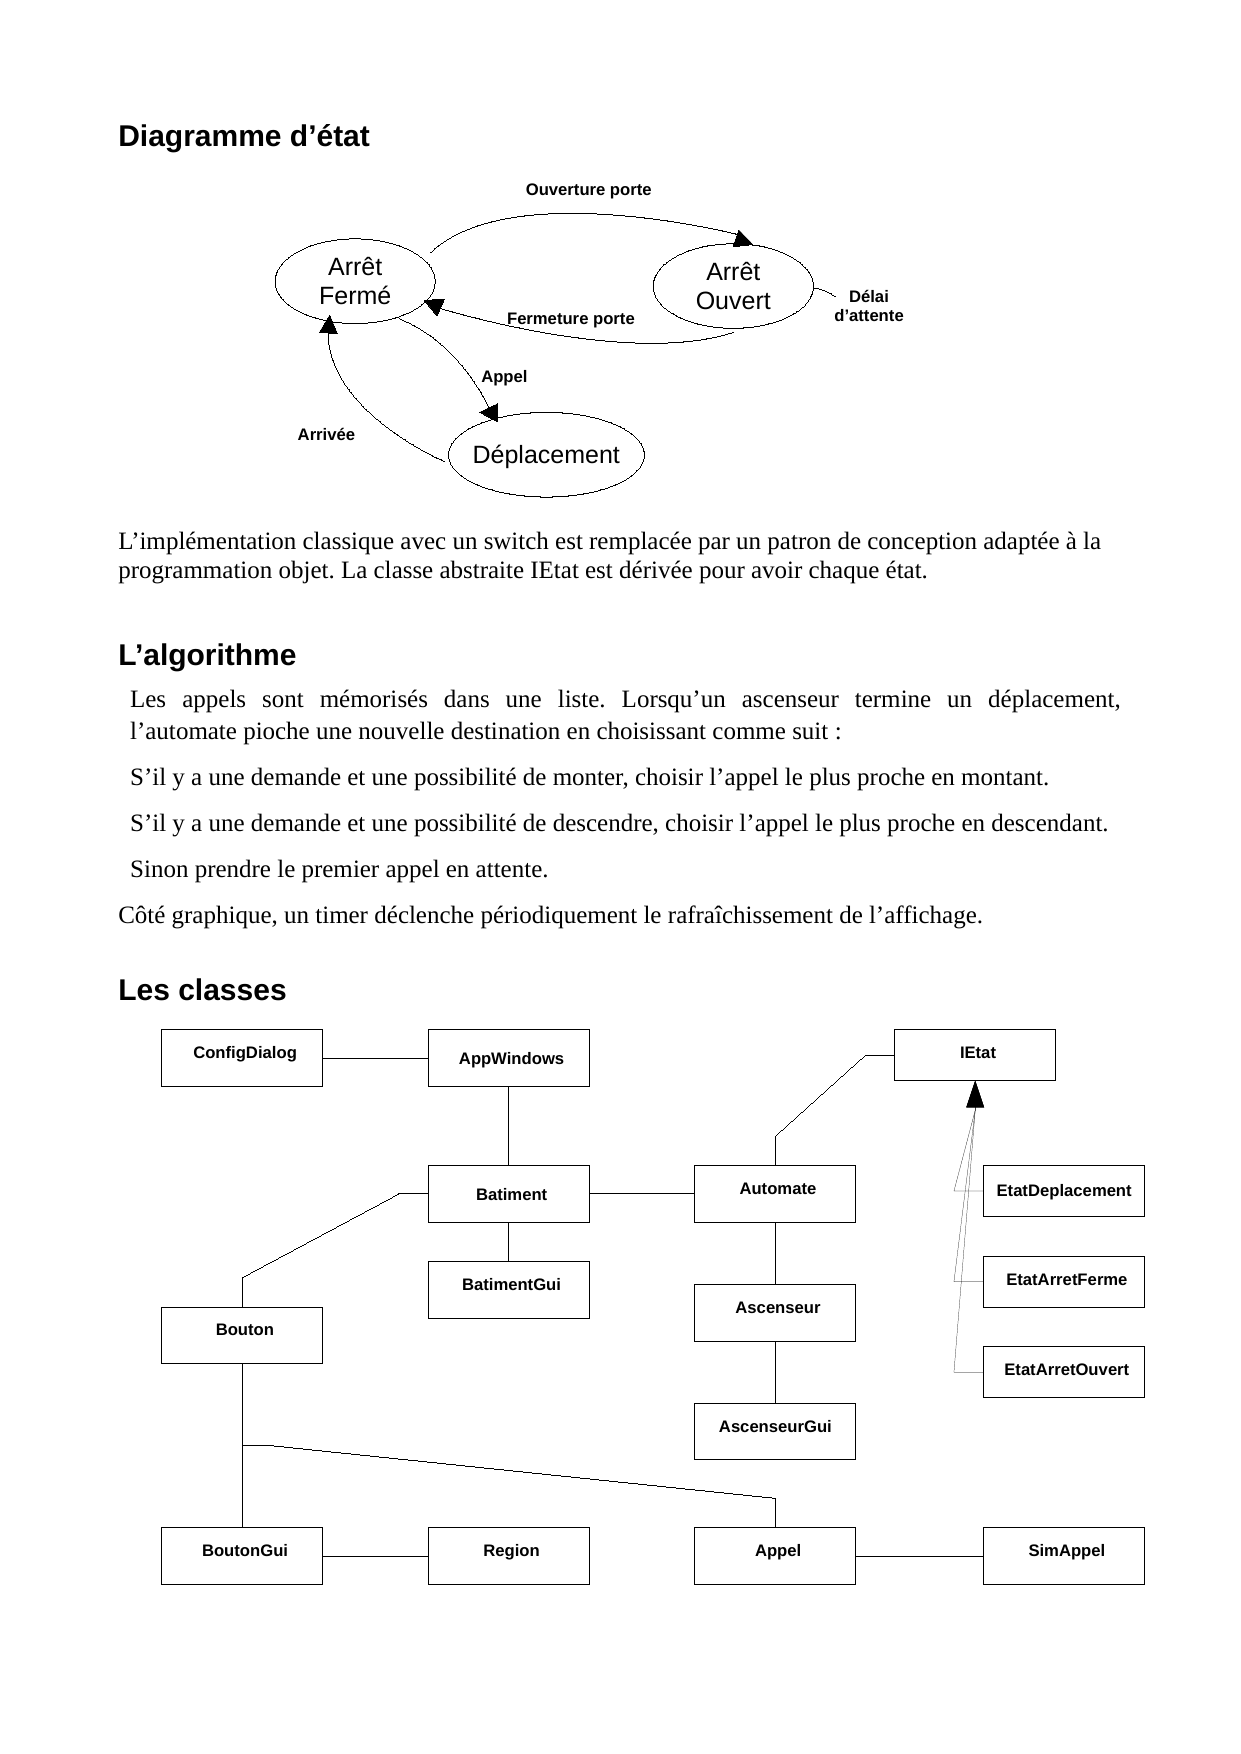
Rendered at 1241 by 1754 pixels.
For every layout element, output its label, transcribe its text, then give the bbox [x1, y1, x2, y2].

text L’implémentation classique avec un switch est remplacée par un patron de conception adaptée à la programmation objet. La classe abstraite IEtat est dérivée pour avoir chaque état. [118, 526, 1122, 583]
subtitle L’algorithme [118, 637, 1122, 672]
text S’il y a une demande et une possibilité de descendre, choisir l’appel le plus proche en descendant. [130, 808, 1122, 837]
text S’il y a une demande et une possibilité de monter, choisir l’appel le plus proche en montant. [130, 762, 1122, 791]
text Les appels sont mémorisés dans une liste. Lorsqu’un ascenseur termine un déplacement, l’automate pioche une nouvelle destination en choisissant comme suit : [130, 684, 1122, 745]
text Côté graphique, un timer déclenche périodiquement le rafraîchissement de l’affichage. [118, 901, 1122, 929]
subtitle Les classes [118, 972, 1122, 1006]
text Sinon prendre le premier appel en attente. [130, 854, 1122, 883]
subtitle Diagramme d’état [118, 118, 1122, 153]
